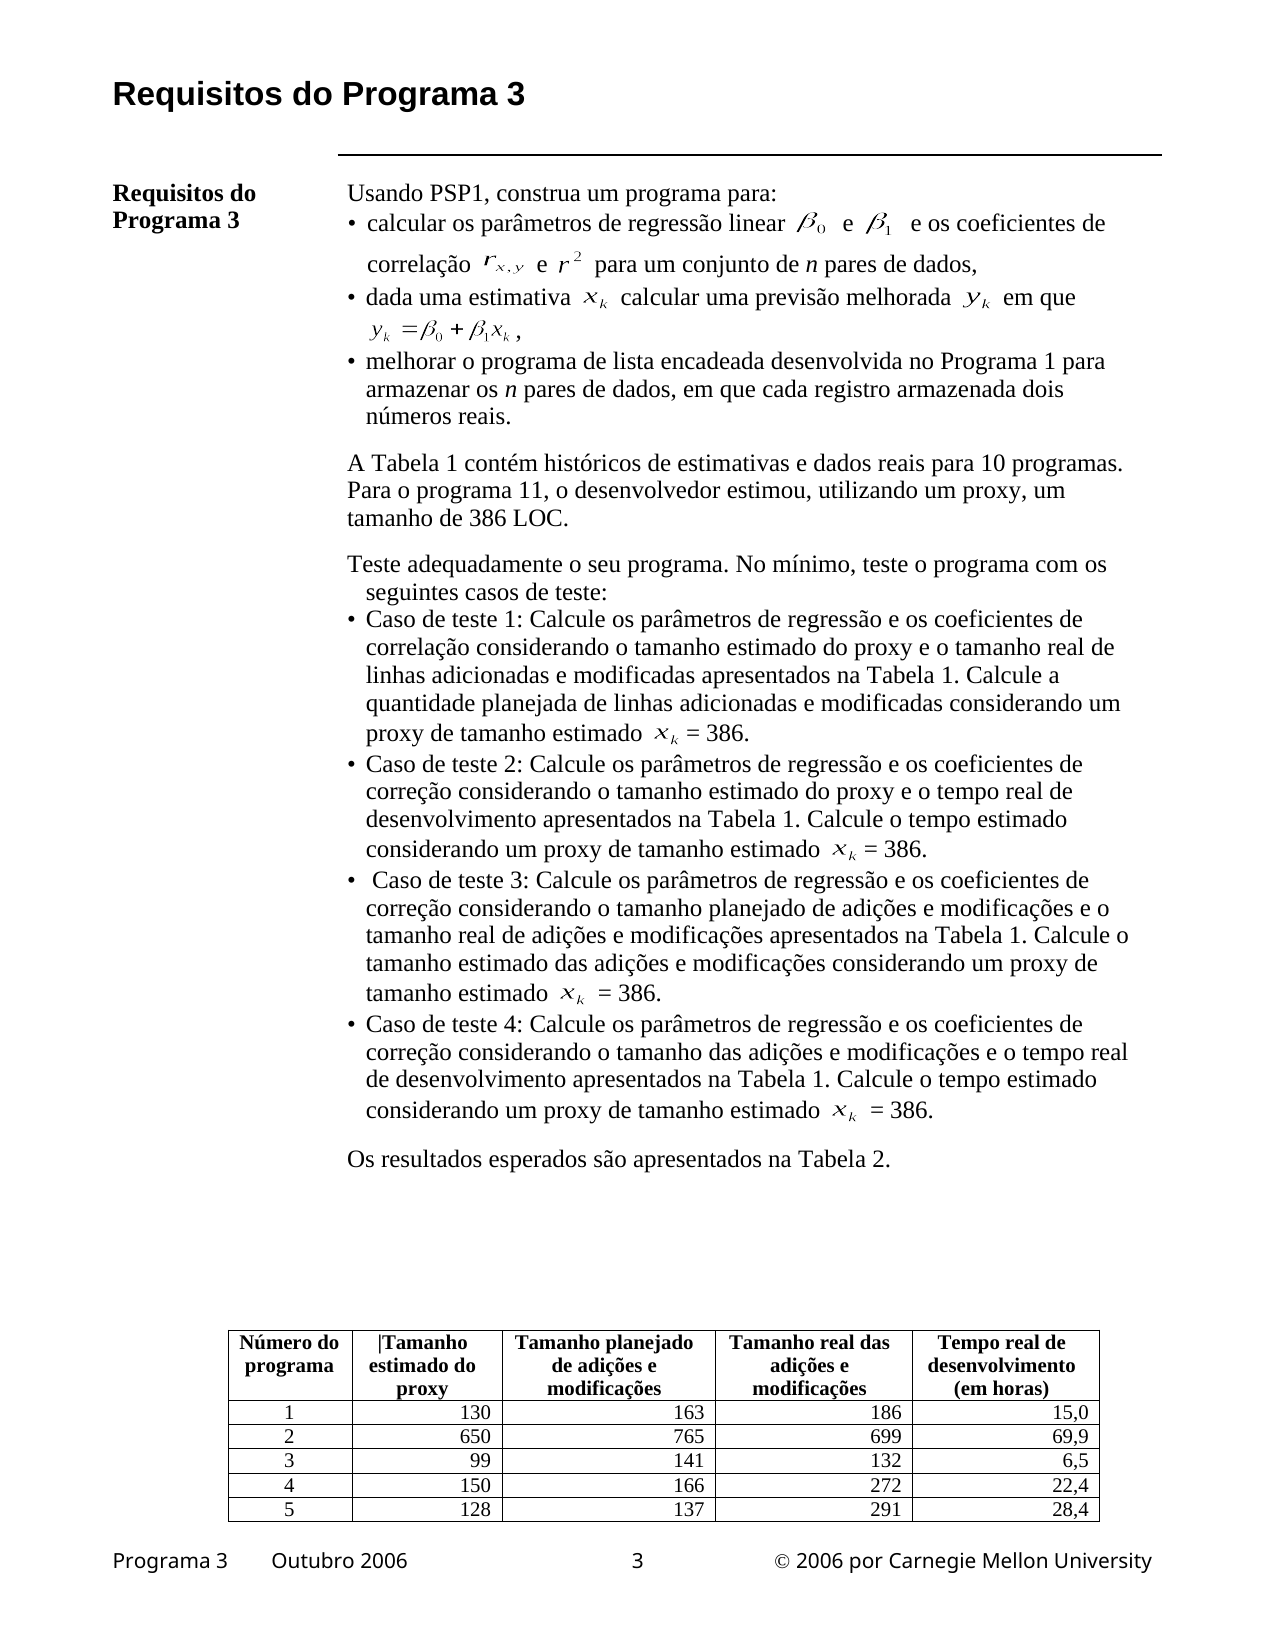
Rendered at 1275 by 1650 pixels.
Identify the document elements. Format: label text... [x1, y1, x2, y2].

table_cell 272 [716, 1474, 912, 1497]
table_cell 69,9 [913, 1425, 1099, 1448]
table_header Número do programa [229, 1331, 352, 1400]
subtitle Requisitos do Programa 3 [112, 75, 1275, 112]
table_cell 699 [716, 1425, 912, 1448]
table_cell 163 [503, 1401, 715, 1424]
table_header Tempo real de desenvolvimento (em horas) [913, 1331, 1099, 1400]
table_header |Tamanho estimado do proxy [353, 1331, 502, 1400]
table_cell 6,5 [913, 1449, 1099, 1472]
table_cell 128 [353, 1498, 502, 1521]
table_cell 1 [229, 1401, 352, 1424]
table_cell 186 [716, 1401, 912, 1424]
table_cell 765 [503, 1425, 715, 1448]
table_header Requisitos do Programa 3 [94, 179, 337, 1311]
table_cell 650 [353, 1425, 502, 1448]
table_cell 3 [229, 1449, 352, 1472]
table_cell 291 [716, 1498, 912, 1521]
table_cell 137 [503, 1498, 715, 1521]
table_cell 28,4 [913, 1498, 1099, 1521]
table_header Tamanho real das adições e modificações [716, 1331, 912, 1400]
table_header Usando PSP1, construa um programa para: • calcular os parâmetros de regressão linear e e os coeficientes de correlação e para um conjunto de n pares de dados, • dada uma estimativa calcular uma previsão melhorada em que , • melhorar o programa de lista encadeada desenvolvida no Programa 1 para armazenar os n pares de dados, em que cada registro armazenada dois números reais. A Tabela 1 contém históricos de estimativas e dados reais para 10 programas. Para o programa 11, o desenvolvedor estimou, utilizando um proxy, um tamanho de 386 LOC. Teste adequadamente o seu programa. No mínimo, teste o programa com os seguintes casos de teste: • Caso de teste 1: Calcule os parâmetros de regressão e os coeficientes de correlação considerando o tamanho estimado do proxy e o tamanho real de linhas adicionadas e modificadas apresentados na Tabela 1. Calcule a quantidade planejada de linhas adicionadas e modificadas considerando um proxy de tamanho estimado = 386. • Caso de teste 2: Calcule os parâmetros de regressão e os coeficientes de correção considerando o tamanho estimado do proxy e o tempo real de desenvolvimento apresentados na Tabela 1. Calcule o tempo estimado considerando um proxy de tamanho estimado = 386. • Caso de teste 3: Calcule os parâmetros de regressão e os coeficientes de correção considerando o tamanho planejado de adições e modificações e o tamanho real de adições e modificações apresentados na Tabela 1. Calcule o tamanho estimado das adições e modificações considerando um proxy de tamanho estimado = 386. • Caso de teste 4: Calcule os parâmetros de regressão e os coeficientes de correção considerando o tamanho das adições e modificações e o tempo real de desenvolvimento apresentados na Tabela 1. Calcule o tempo estimado considerando um proxy de tamanho estimado = 386. Os resultados esperados são apresentados na Tabela 2. [338, 179, 1162, 1311]
table_cell 4 [229, 1474, 352, 1497]
table_header Tamanho planejado de adições e modificações [503, 1331, 715, 1400]
table_cell 150 [353, 1474, 502, 1497]
table_cell 166 [503, 1474, 715, 1497]
table_cell 132 [716, 1449, 912, 1472]
table_cell 5 [229, 1498, 352, 1521]
table_cell 22,4 [913, 1474, 1099, 1497]
table_cell 130 [353, 1401, 502, 1424]
table_cell 99 [353, 1449, 502, 1472]
table_cell 141 [503, 1449, 715, 1472]
table_cell 15,0 [913, 1401, 1099, 1424]
table_cell 2 [229, 1425, 352, 1448]
